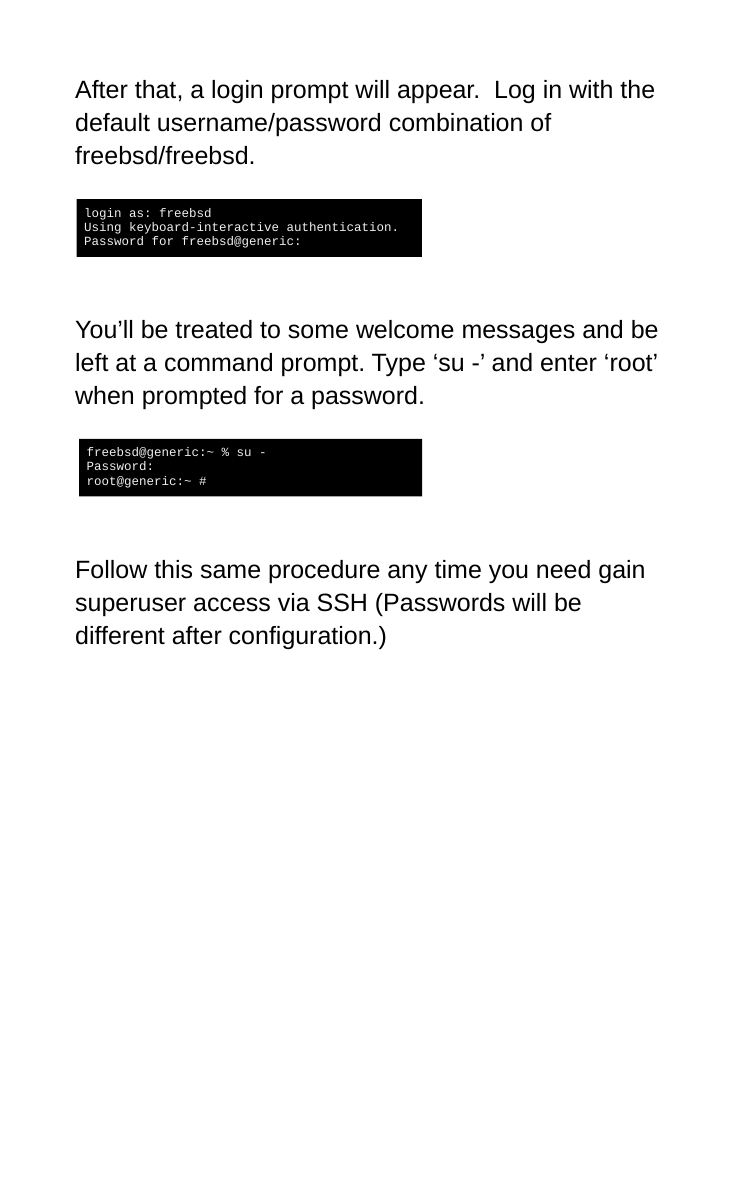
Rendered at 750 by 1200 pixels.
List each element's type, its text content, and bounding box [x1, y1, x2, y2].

text After that, a login prompt will appear. Log in with the default username/password combination of freebsd/freebsd. [75, 75, 675, 170]
text Follow this same procedure any time you need gain superuser access via SSH (Passwords will be different after configuration.) [75, 555, 675, 649]
text You’ll be treated to some welcome messages and be left at a command prompt. Type ‘su -’ and enter ‘root’ when prompted for a password. [75, 315, 675, 410]
